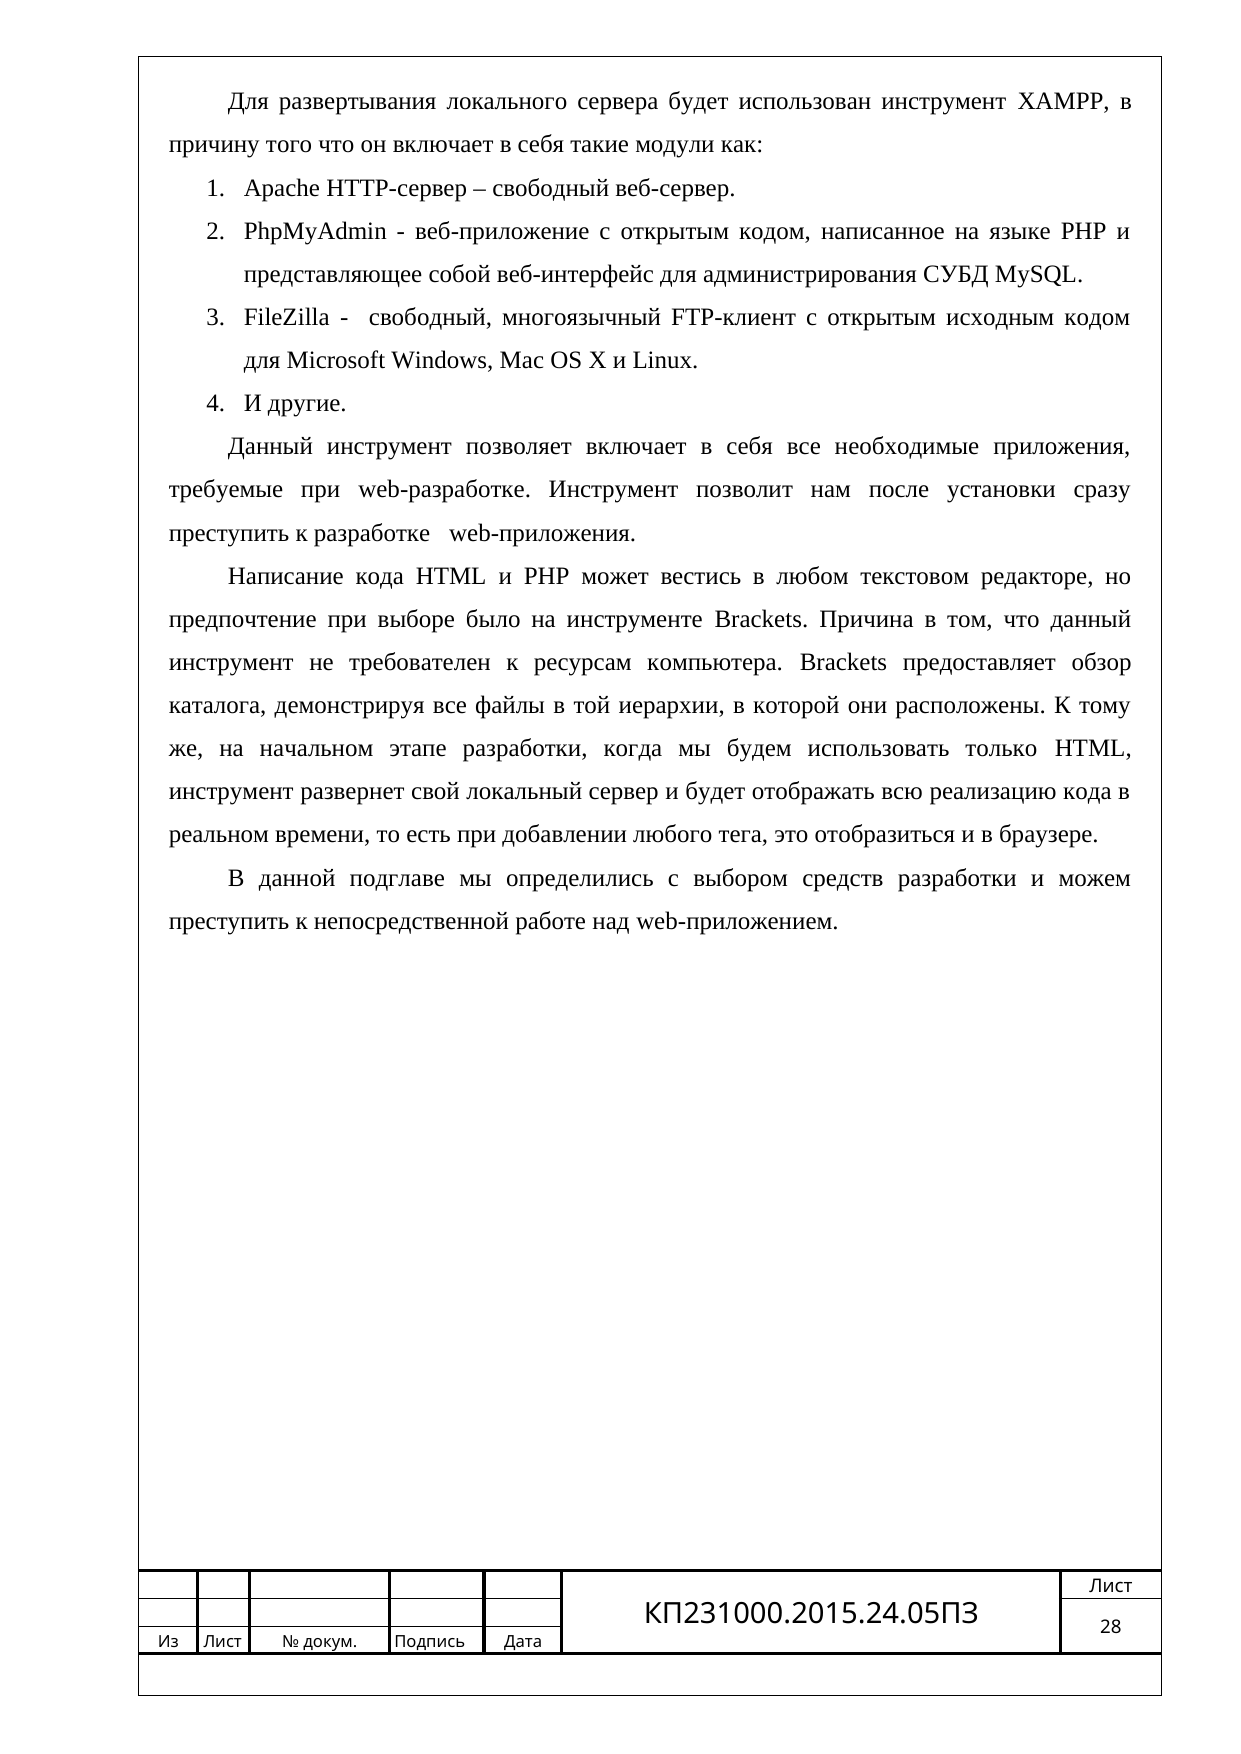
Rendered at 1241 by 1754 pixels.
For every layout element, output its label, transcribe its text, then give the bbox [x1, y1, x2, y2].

text Данный инструмент позволяет включает в себя все необходимые приложения, требуемые при web-разработке. Инструмент позволит нам после установки сразу преступить к разработке web-приложения. [168, 431, 1132, 546]
list Apache HTTP-сервер – свободный веб-сервер. [206, 173, 1132, 201]
text Написание кода HTML и PHP может вестись в любом текстовом редакторе, но предпочтение при выборе было на инструменте Brackets. Причина в том, что данный инструмент не требователен к ресурсам компьютера. Brackets предоставляет обзор каталога, демонстрируя все файлы в той иерархии, в которой они расположены. К тому же, на начальном этапе разработки, когда мы будем использовать только HTML, инструмент развернет свой локальный сервер и будет отображать всю реализацию кода в реальном времени, то есть при добавлении любого тега, это отобразиться и в браузере. [168, 561, 1132, 848]
list PhpMyAdmin - веб-приложение с открытым кодом, написанное на языке PHP и представляющее собой веб-интерфейс для администрирования СУБД MySQL. [206, 216, 1132, 288]
list FileZilla - свободный, многоязычный FTP-клиент с открытым исходным кодом для Microsoft Windows, Mac OS X и Linux. [206, 302, 1132, 374]
text В данной подглаве мы определились с выбором средств разработки и можем преступить к непосредственной работе над web-приложением. [168, 863, 1132, 934]
text Для развертывания локального сервера будет использован инструмент XAMPP, в причину того что он включает в себя такие модули как: [168, 86, 1132, 158]
list И другие. [206, 388, 1132, 417]
